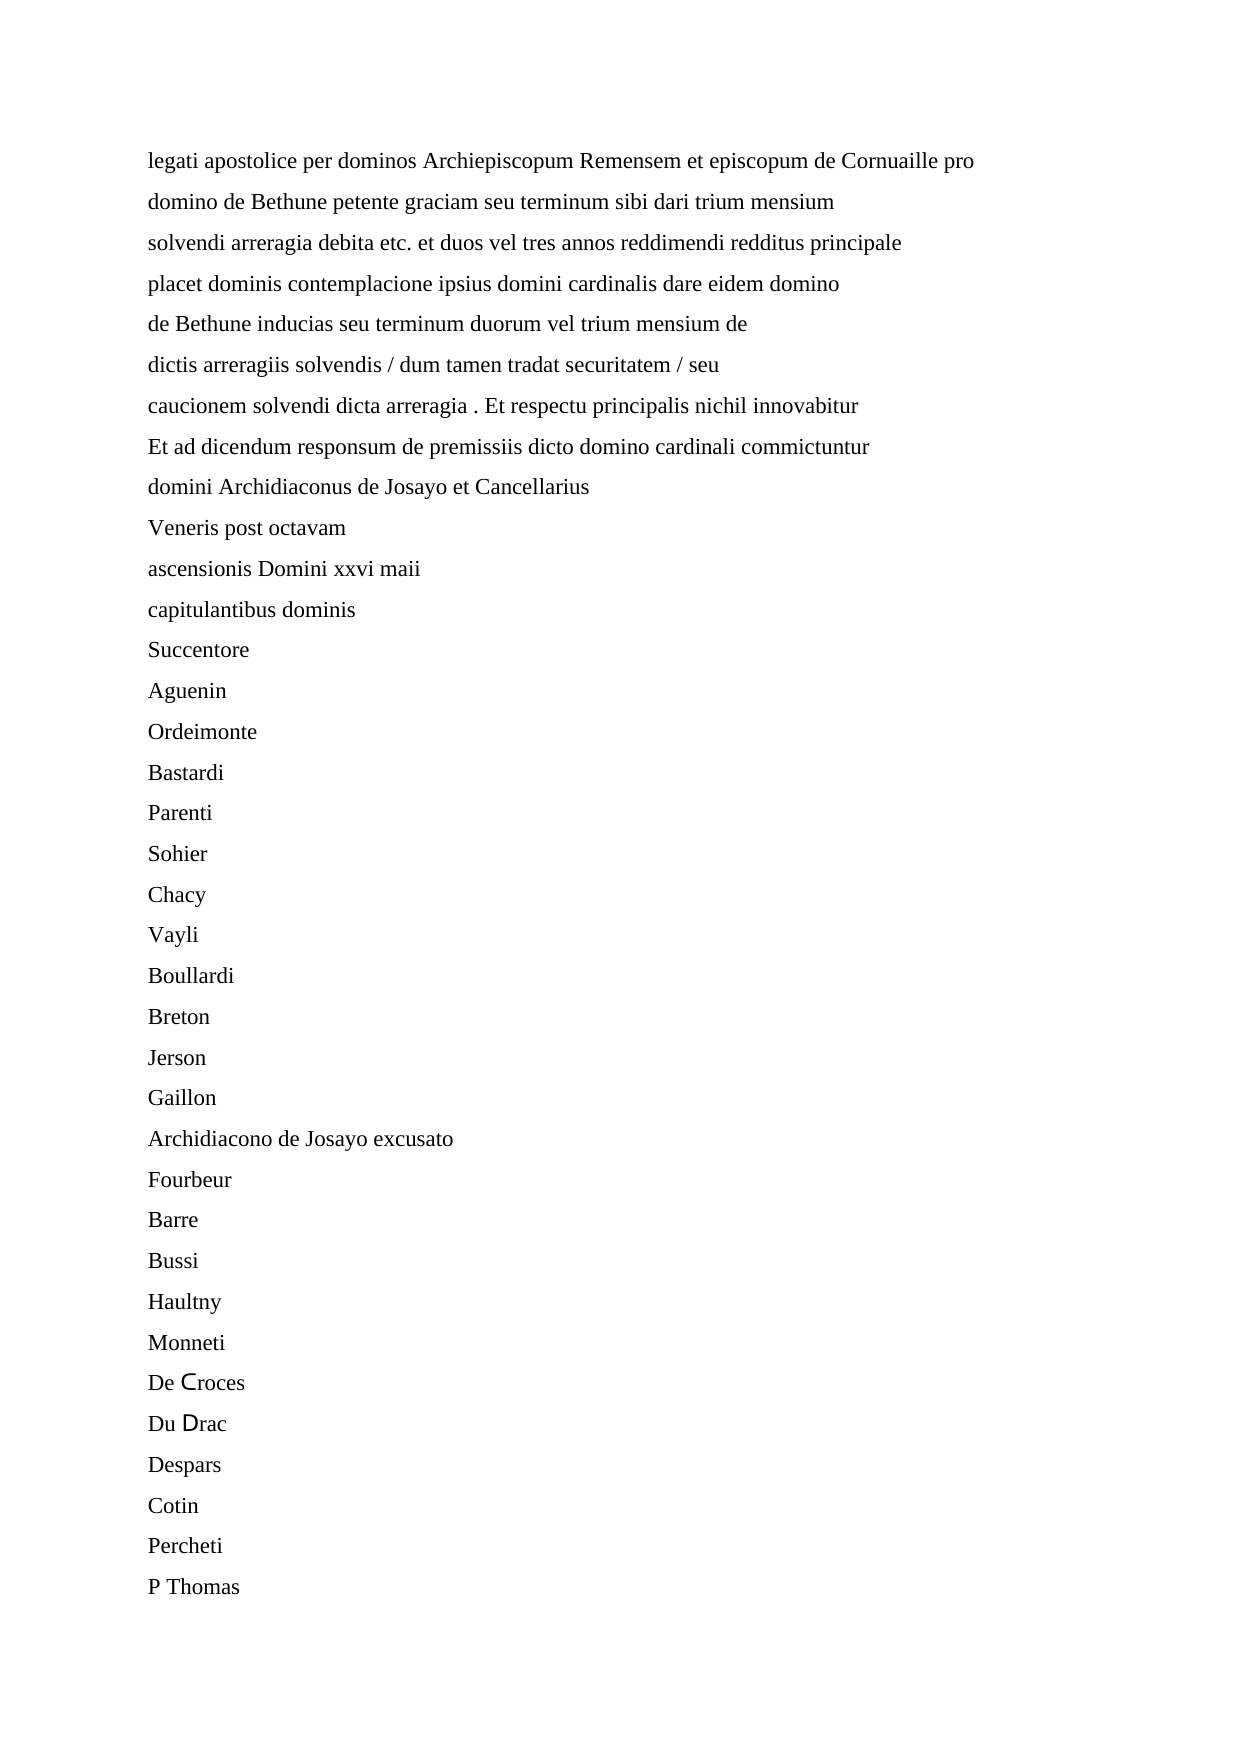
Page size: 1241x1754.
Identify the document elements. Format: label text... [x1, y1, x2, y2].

text Aguenin [148, 677, 1093, 703]
text Despars [148, 1451, 1093, 1477]
text capitulantibus dominis [148, 596, 1093, 622]
text legati apostolice per dominos Archiepiscopum Remensem et episcopum de Cornuaille pro [148, 148, 1093, 174]
text Sohier [148, 840, 1093, 866]
text de Bethune inducias seu terminum duorum vel trium mensium de [148, 311, 1093, 337]
text Succentore [148, 636, 1093, 663]
text dictis arreragiis solvendis / dum tamen tradat securitatem / seu [148, 351, 1093, 378]
text Boullardi [148, 962, 1093, 988]
text domino de Bethune petente graciam seu terminum sibi dari trium mensium [148, 188, 1093, 215]
text De ᑕroces [148, 1369, 1093, 1396]
text Bastardi [148, 758, 1093, 785]
text placet dominis contemplacione ipsius domini cardinalis dare eidem domino [148, 270, 1093, 296]
text domini Archidiaconus de Josayo et Cancellarius [148, 473, 1093, 500]
text Fourbeur [148, 1166, 1093, 1192]
text Gaillon [148, 1084, 1093, 1111]
text ascensionis Domini xxvi maii [148, 555, 1093, 581]
text Veneris post octavam [148, 514, 1093, 541]
text Ordeimonte [148, 718, 1093, 744]
text Chacy [148, 881, 1093, 907]
text Archidiacono de Josayo excusato [148, 1125, 1093, 1151]
text Parenti [148, 799, 1093, 826]
text Vayli [148, 921, 1093, 948]
text caucionem solvendi dicta arreragia . Et respectu principalis nichil innovabitur [148, 392, 1093, 418]
text Percheti [148, 1532, 1093, 1559]
text Bussi [148, 1247, 1093, 1274]
text Du ᗞrac [148, 1410, 1093, 1437]
text Jerson [148, 1044, 1093, 1070]
text Et ad dicendum responsum de premissiis dicto domino cardinali commictuntur [148, 433, 1093, 459]
text Barre [148, 1207, 1093, 1233]
text P Thomas [148, 1573, 1093, 1599]
text Monneti [148, 1329, 1093, 1355]
text Breton [148, 1003, 1093, 1029]
text Cotin [148, 1492, 1093, 1518]
text solvendi arreragia debita etc. et duos vel tres annos reddimendi redditus principale [148, 229, 1093, 255]
text Haultny [148, 1288, 1093, 1314]
